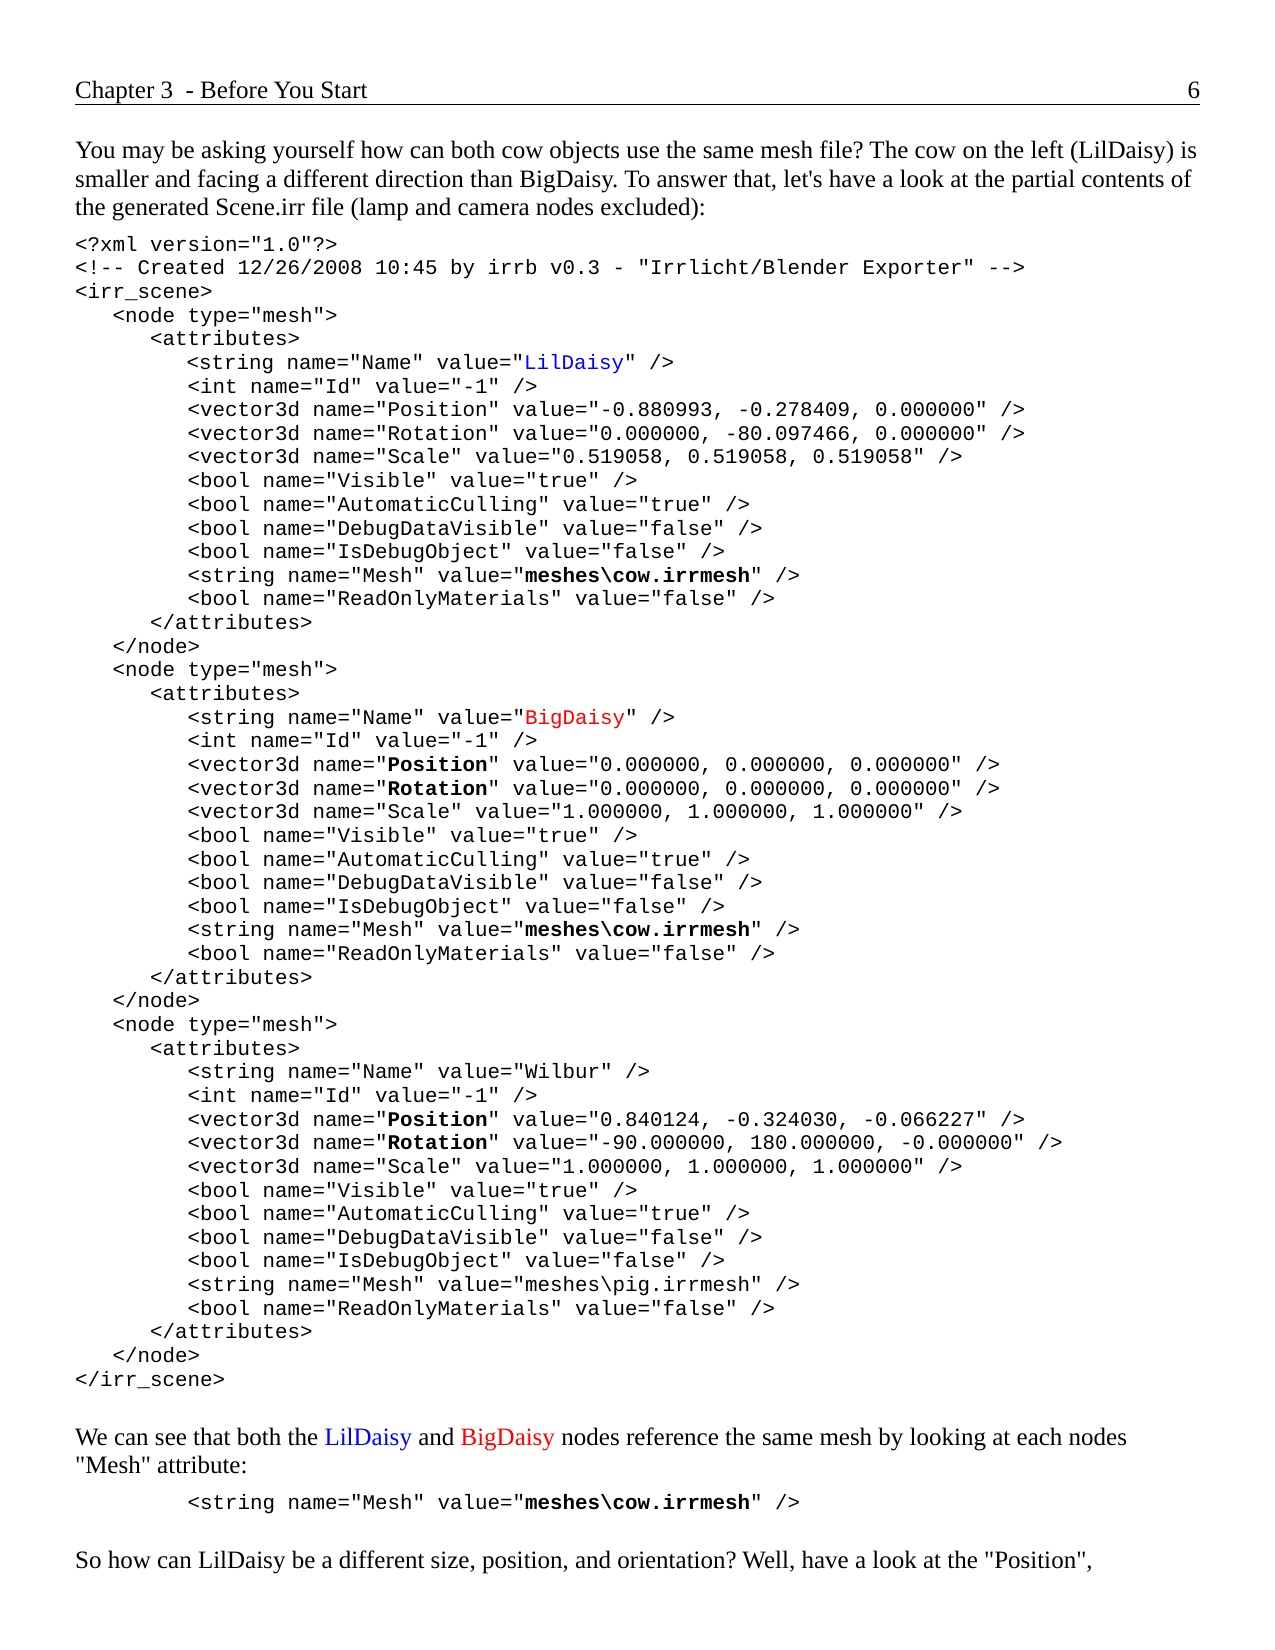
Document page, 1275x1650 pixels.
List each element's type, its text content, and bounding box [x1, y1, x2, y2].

text <vector3d name="Position" value="-0.880993, -0.278409, 0.000000" /> [75, 399, 1200, 423]
text <vector3d name="Scale" value="1.000000, 1.000000, 1.000000" /> [75, 801, 1200, 825]
text </attributes> [75, 967, 1200, 990]
text <?xml version="1.0"?> [75, 234, 1200, 257]
text <int name="Id" value="-1" /> [75, 730, 1200, 754]
text <vector3d name="Position" value="0.840124, -0.324030, -0.066227" /> [75, 1109, 1200, 1132]
text <string name="Name" value="BigDaisy" /> [75, 707, 1200, 730]
text So how can LilDaisy be a different size, position, and orientation? Well, have a look at the "Position", [75, 1545, 1200, 1574]
text <bool name="IsDebugObject" value="false" /> [75, 1251, 1200, 1274]
text <vector3d name="Scale" value="0.519058, 0.519058, 0.519058" /> [75, 447, 1200, 470]
text <bool name="AutomaticCulling" value="true" /> [75, 494, 1200, 517]
text <string name="Mesh" value="meshes\cow.irrmesh" /> [75, 1492, 1200, 1516]
text <vector3d name="Rotation" value="-90.000000, 180.000000, -0.000000" /> [75, 1132, 1200, 1156]
text <int name="Id" value="-1" /> [75, 376, 1200, 399]
text We can see that both the LilDaisy and BigDaisy nodes reference the same mesh by looking at each nodes "Mesh" attribute: [75, 1422, 1200, 1479]
text <string name="Name" value="Wilbur" /> [75, 1061, 1200, 1085]
text <attributes> [75, 1038, 1200, 1061]
text <node type="mesh"> [75, 1014, 1200, 1038]
text <bool name="DebugDataVisible" value="false" /> [75, 872, 1200, 896]
text <attributes> [75, 328, 1200, 352]
text </node> [75, 990, 1200, 1014]
text <!-- Created 12/26/2008 10:45 by irrb v0.3 - "Irrlicht/Blender Exporter" --> [75, 257, 1200, 281]
text <vector3d name="Position" value="0.000000, 0.000000, 0.000000" /> [75, 754, 1200, 778]
text <string name="Mesh" value="meshes\pig.irrmesh" /> [75, 1274, 1200, 1298]
text <string name="Name" value="LilDaisy" /> [75, 352, 1200, 376]
text <bool name="ReadOnlyMaterials" value="false" /> [75, 943, 1200, 967]
text </node> [75, 636, 1200, 659]
text <bool name="Visible" value="true" /> [75, 470, 1200, 494]
text <string name="Mesh" value="meshes\cow.irrmesh" /> [75, 565, 1200, 588]
text </node> [75, 1345, 1200, 1369]
text <bool name="ReadOnlyMaterials" value="false" /> [75, 588, 1200, 612]
text <bool name="Visible" value="true" /> [75, 1179, 1200, 1203]
text <bool name="IsDebugObject" value="false" /> [75, 896, 1200, 919]
text <node type="mesh"> [75, 659, 1200, 683]
text <int name="Id" value="-1" /> [75, 1085, 1200, 1109]
text <bool name="IsDebugObject" value="false" /> [75, 541, 1200, 565]
text <irr_scene> [75, 281, 1200, 305]
text You may be asking yourself how can both cow objects use the same mesh file? The cow on the left (LilDaisy) is smaller and facing a different direction than BigDaisy. To answer that, let's have a look at the partial contents of the generated Scene.irr file (lamp and camera nodes excluded): [75, 135, 1200, 221]
text <bool name="DebugDataVisible" value="false" /> [75, 517, 1200, 541]
text <bool name="AutomaticCulling" value="true" /> [75, 848, 1200, 872]
text <string name="Mesh" value="meshes\cow.irrmesh" /> [75, 919, 1200, 943]
text <vector3d name="Rotation" value="0.000000, 0.000000, 0.000000" /> [75, 778, 1200, 801]
text <bool name="ReadOnlyMaterials" value="false" /> [75, 1298, 1200, 1321]
text </attributes> [75, 612, 1200, 636]
text <node type="mesh"> [75, 305, 1200, 328]
text <bool name="DebugDataVisible" value="false" /> [75, 1227, 1200, 1251]
text <bool name="Visible" value="true" /> [75, 825, 1200, 848]
text <vector3d name="Rotation" value="0.000000, -80.097466, 0.000000" /> [75, 423, 1200, 447]
text </irr_scene> [75, 1369, 1200, 1392]
text <vector3d name="Scale" value="1.000000, 1.000000, 1.000000" /> [75, 1156, 1200, 1179]
text <bool name="AutomaticCulling" value="true" /> [75, 1203, 1200, 1227]
text <attributes> [75, 683, 1200, 707]
text </attributes> [75, 1321, 1200, 1345]
